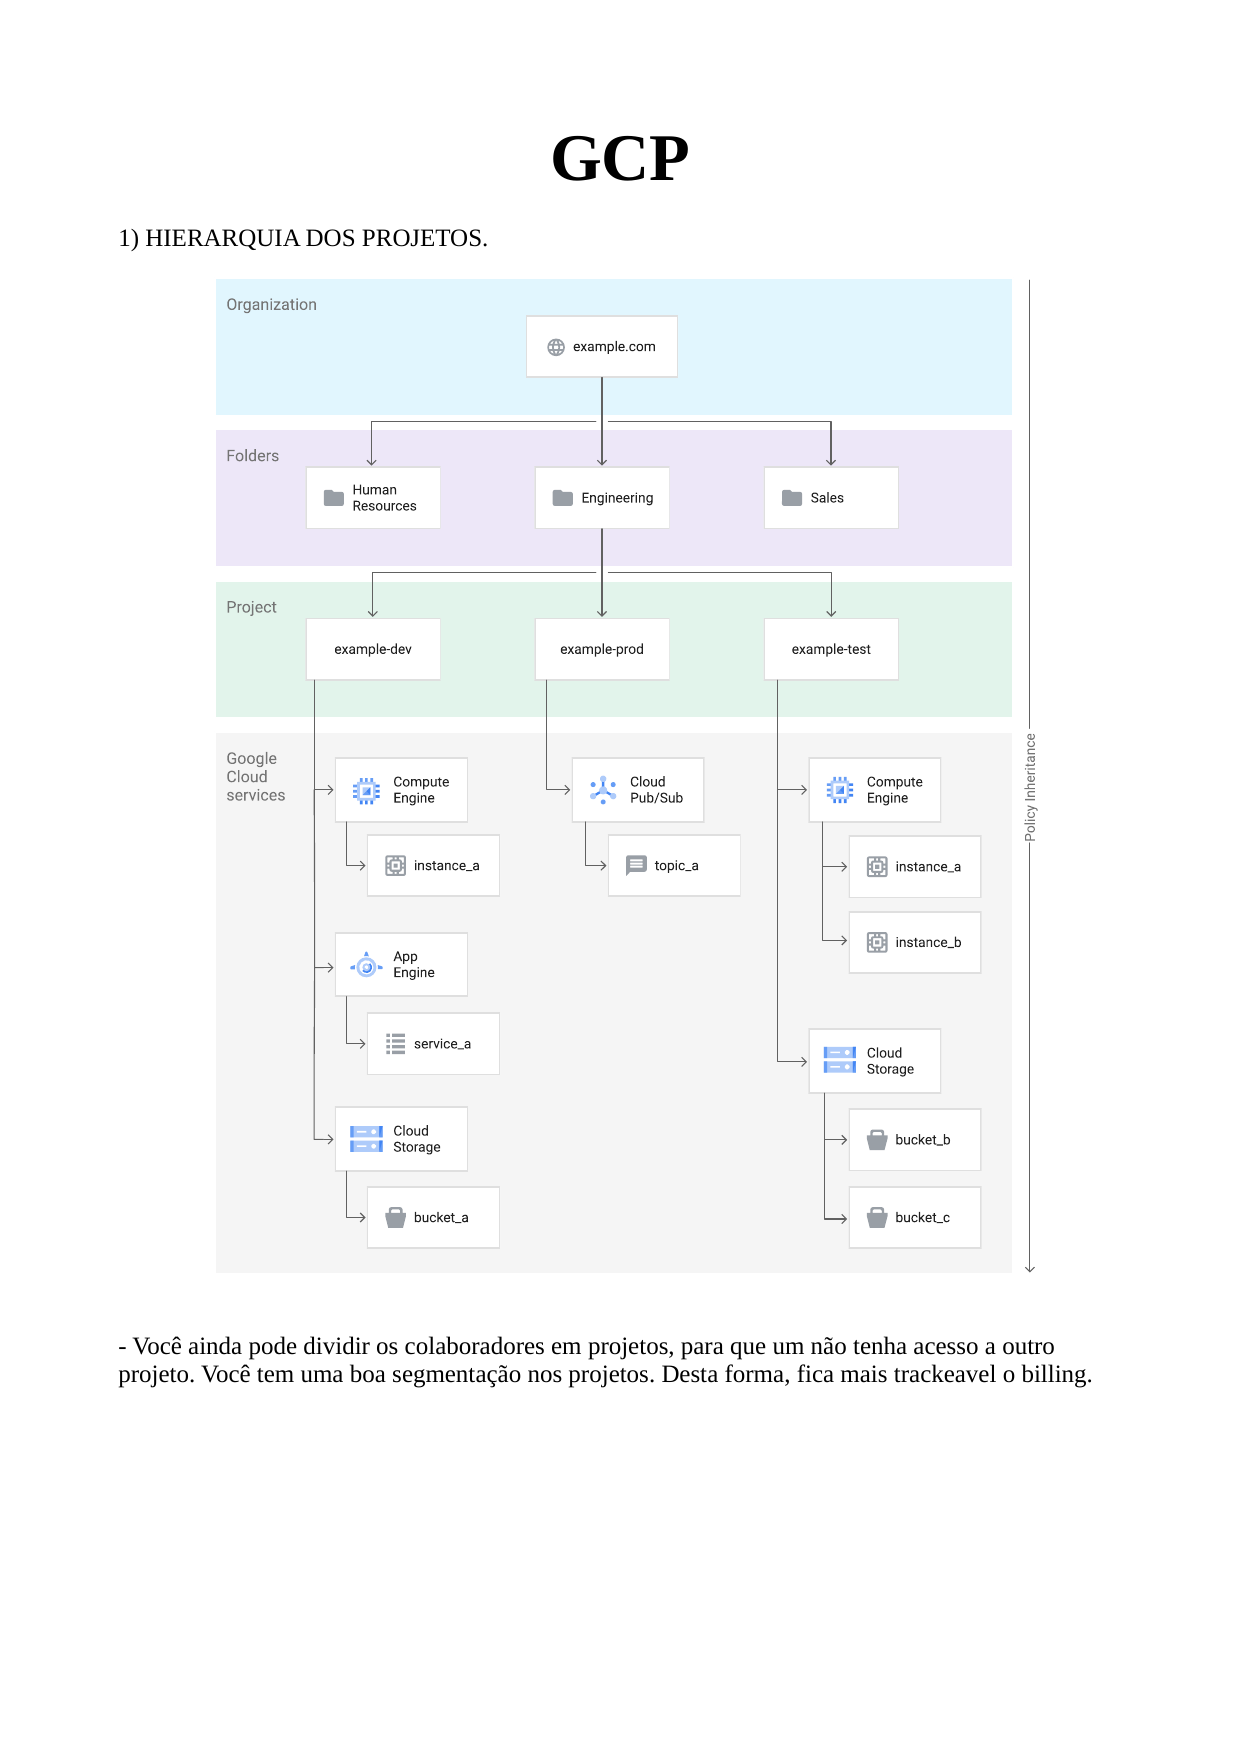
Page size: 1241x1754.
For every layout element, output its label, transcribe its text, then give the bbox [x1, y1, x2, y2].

text 1) HIERARQUIA DOS PROJETOS. [118, 223, 1122, 252]
text - Você ainda pode dividir os colaboradores em projetos, para que um não tenha acesso a outro projeto. Você tem uma boa segmentação nos projetos. Desta forma, fica mais trackeavel o billing. [118, 1331, 1122, 1388]
text GCP [118, 118, 1122, 195]
